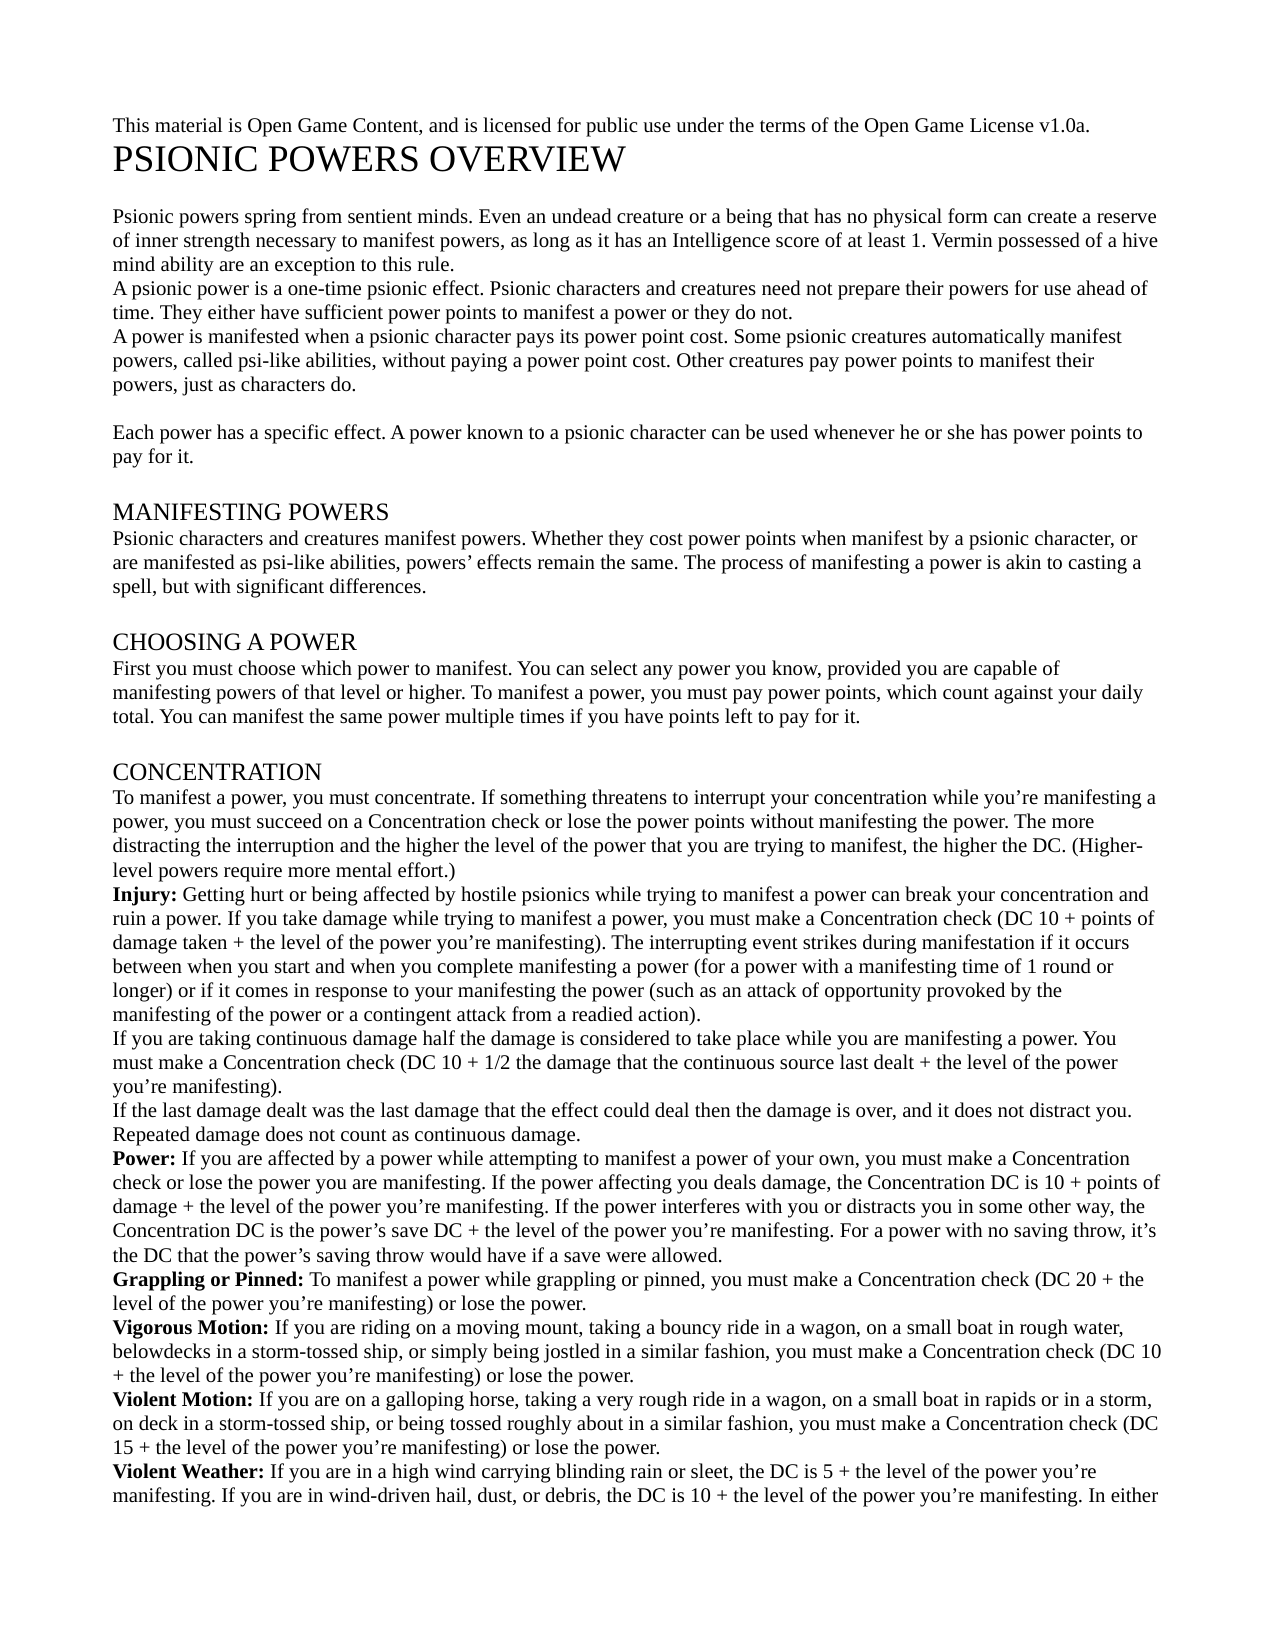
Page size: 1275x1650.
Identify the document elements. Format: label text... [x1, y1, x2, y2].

text This material is Open Game Content, and is licensed for public use under the terms of the Open Game License v1.0a. [112, 112, 1162, 137]
text First you must choose which power to manifest. You can select any power you know, provided you are capable of manifesting powers of that level or higher. To manifest a power, you must pay power points, which count against your daily total. You can manifest the same power multiple times if you have points left to pay for it. [112, 656, 1162, 728]
text A psionic power is a one-time psionic effect. Psionic characters and creatures need not prepare their powers for use ahead of time. They either have sufficient power points to manifest a power or they do not. [112, 276, 1162, 324]
text If the last damage dealt was the last damage that the effect could deal then the damage is over, and it does not distract you. [112, 1098, 1162, 1122]
subtitle CONCENTRATION [112, 757, 1162, 785]
text Power: If you are affected by a power while attempting to manifest a power of your own, you must make a Concentration check or lose the power you are manifesting. If the power affecting you deals damage, the Concentration DC is 10 + points of damage + the level of the power you’re manifesting. If the power interferes with you or distracts you in some other way, the Concentration DC is the power’s save DC + the level of the power you’re manifesting. For a power with no saving throw, it’s the DC that the power’s saving throw would have if a save were allowed. [112, 1146, 1162, 1267]
text To manifest a power, you must concentrate. If something threatens to interrupt your concentration while you’re manifesting a power, you must succeed on a Concentration check or lose the power points without manifesting the power. The more distracting the interruption and the higher the level of the power that you are trying to manifest, the higher the DC. (Higher-level powers require more mental effort.) [112, 785, 1162, 882]
text Violent Weather: If you are in a high wind carrying blinding rain or sleet, the DC is 5 + the level of the power you’re manifesting. If you are in wind-driven hail, dust, or debris, the DC is 10 + the level of the power you’re manifesting. In either [112, 1459, 1162, 1507]
subtitle CHOOSING A POWER [112, 627, 1162, 656]
subtitle MANIFESTING POWERS [112, 497, 1162, 526]
text Vigorous Motion: If you are riding on a moving mount, taking a bouncy ride in a wagon, on a small boat in rough water, belowdecks in a storm-tossed ship, or simply being jostled in a similar fashion, you must make a Concentration check (DC 10 + the level of the power you’re manifesting) or lose the power. [112, 1315, 1162, 1387]
text Psionic characters and creatures manifest powers. Whether they cost power points when manifest by a psionic character, or are manifested as psi-like abilities, powers’ effects remain the same. The process of manifesting a power is akin to casting a spell, but with significant differences. [112, 526, 1162, 598]
text Grappling or Pinned: To manifest a power while grappling or pinned, you must make a Concentration check (DC 20 + the level of the power you’re manifesting) or lose the power. [112, 1267, 1162, 1315]
text If you are taking continuous damage half the damage is considered to take place while you are manifesting a power. You must make a Concentration check (DC 10 + 1/2 the damage that the continuous source last dealt + the level of the power you’re manifesting). [112, 1026, 1162, 1098]
text Injury: Getting hurt or being affected by hostile psionics while trying to manifest a power can break your concentration and ruin a power. If you take damage while trying to manifest a power, you must make a Concentration check (DC 10 + points of damage taken + the level of the power you’re manifesting). The interrupting event strikes during manifestation if it occurs between when you start and when you complete manifesting a power (for a power with a manifesting time of 1 round or longer) or if it comes in response to your manifesting the power (such as an attack of opportunity provoked by the manifesting of the power or a contingent attack from a readied action). [112, 882, 1162, 1026]
text Each power has a specific effect. A power known to a psionic character can be used whenever he or she has power points to pay for it. [112, 420, 1162, 468]
text Violent Motion: If you are on a galloping horse, taking a very rough ride in a wagon, on a small boat in rapids or in a storm, on deck in a storm-tossed ship, or being tossed roughly about in a similar fashion, you must make a Concentration check (DC 15 + the level of the power you’re manifesting) or lose the power. [112, 1387, 1162, 1459]
text Repeated damage does not count as continuous damage. [112, 1122, 1162, 1146]
text Psionic powers spring from sentient minds. Even an undead creature or a being that has no physical form can create a reserve of inner strength necessary to manifest powers, as long as it has an Intelligence score of at least 1. Vermin possessed of a hive mind ability are an exception to this rule. [112, 204, 1162, 276]
text A power is manifested when a psionic character pays its power point cost. Some psionic creatures automatically manifest powers, called psi-like abilities, without paying a power point cost. Other creatures pay power points to manifest their powers, just as characters do. [112, 324, 1162, 396]
subtitle PSIONIC POWERS OVERVIEW [112, 137, 1162, 180]
